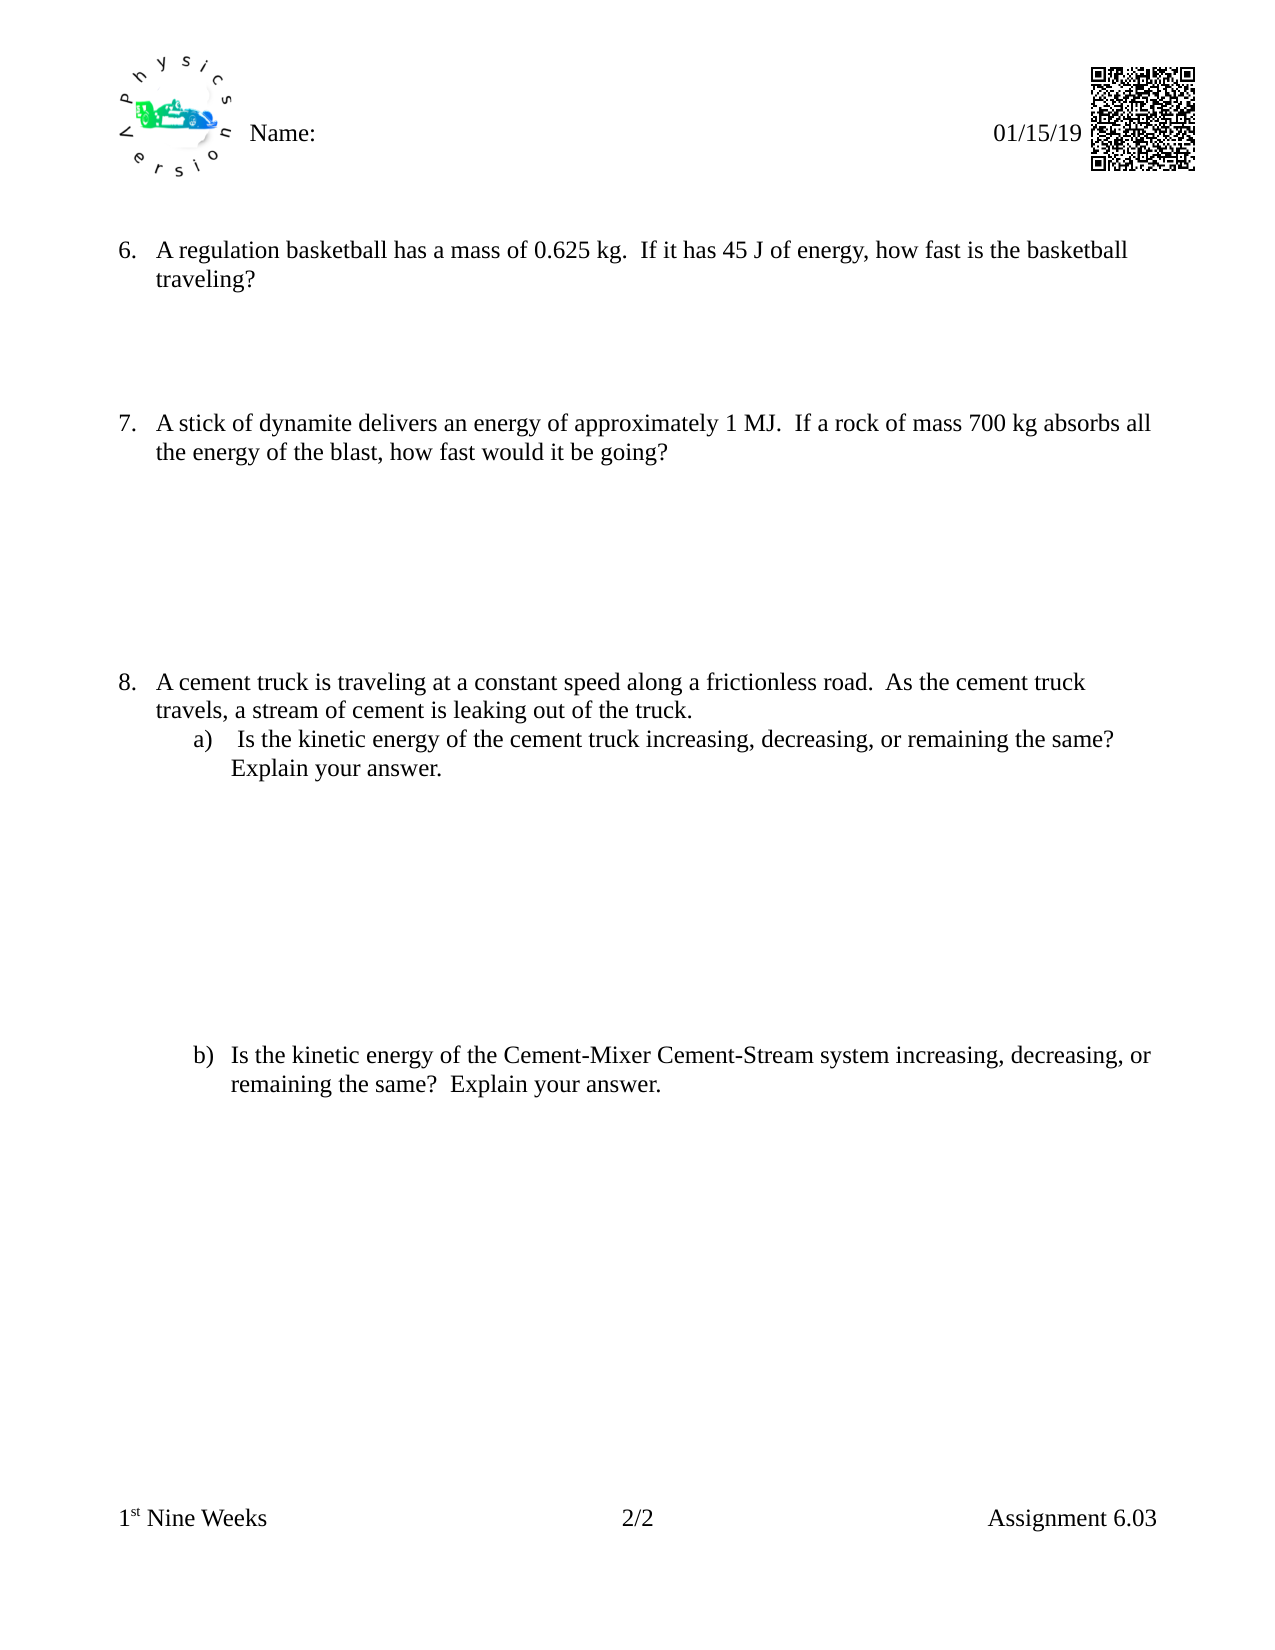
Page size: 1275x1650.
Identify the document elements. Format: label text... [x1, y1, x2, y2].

list Is the kinetic energy of the Cement-Mixer Cement-Stream system increasing, decreasing, or remaining the same? Explain your answer. [193, 1041, 1157, 1098]
list A cement truck is traveling at a constant speed along a frictionless road. As the cement truck travels, a stream of cement is leaking out of the truck. [118, 667, 1157, 724]
list Is the kinetic energy of the cement truck increasing, decreasing, or remaining the same? Explain your answer. [193, 724, 1157, 782]
list A regulation basketball has a mass of 0.625 kg. If it has 45 J of energy, how fast is the basketball traveling? [118, 236, 1157, 293]
picture [1082, 58, 1203, 179]
picture [119, 56, 232, 177]
list A stick of dynamite delivers an energy of approximately 1 MJ. If a rock of mass 700 kg absorbs all the energy of the blast, how fast would it be going? [118, 408, 1157, 466]
